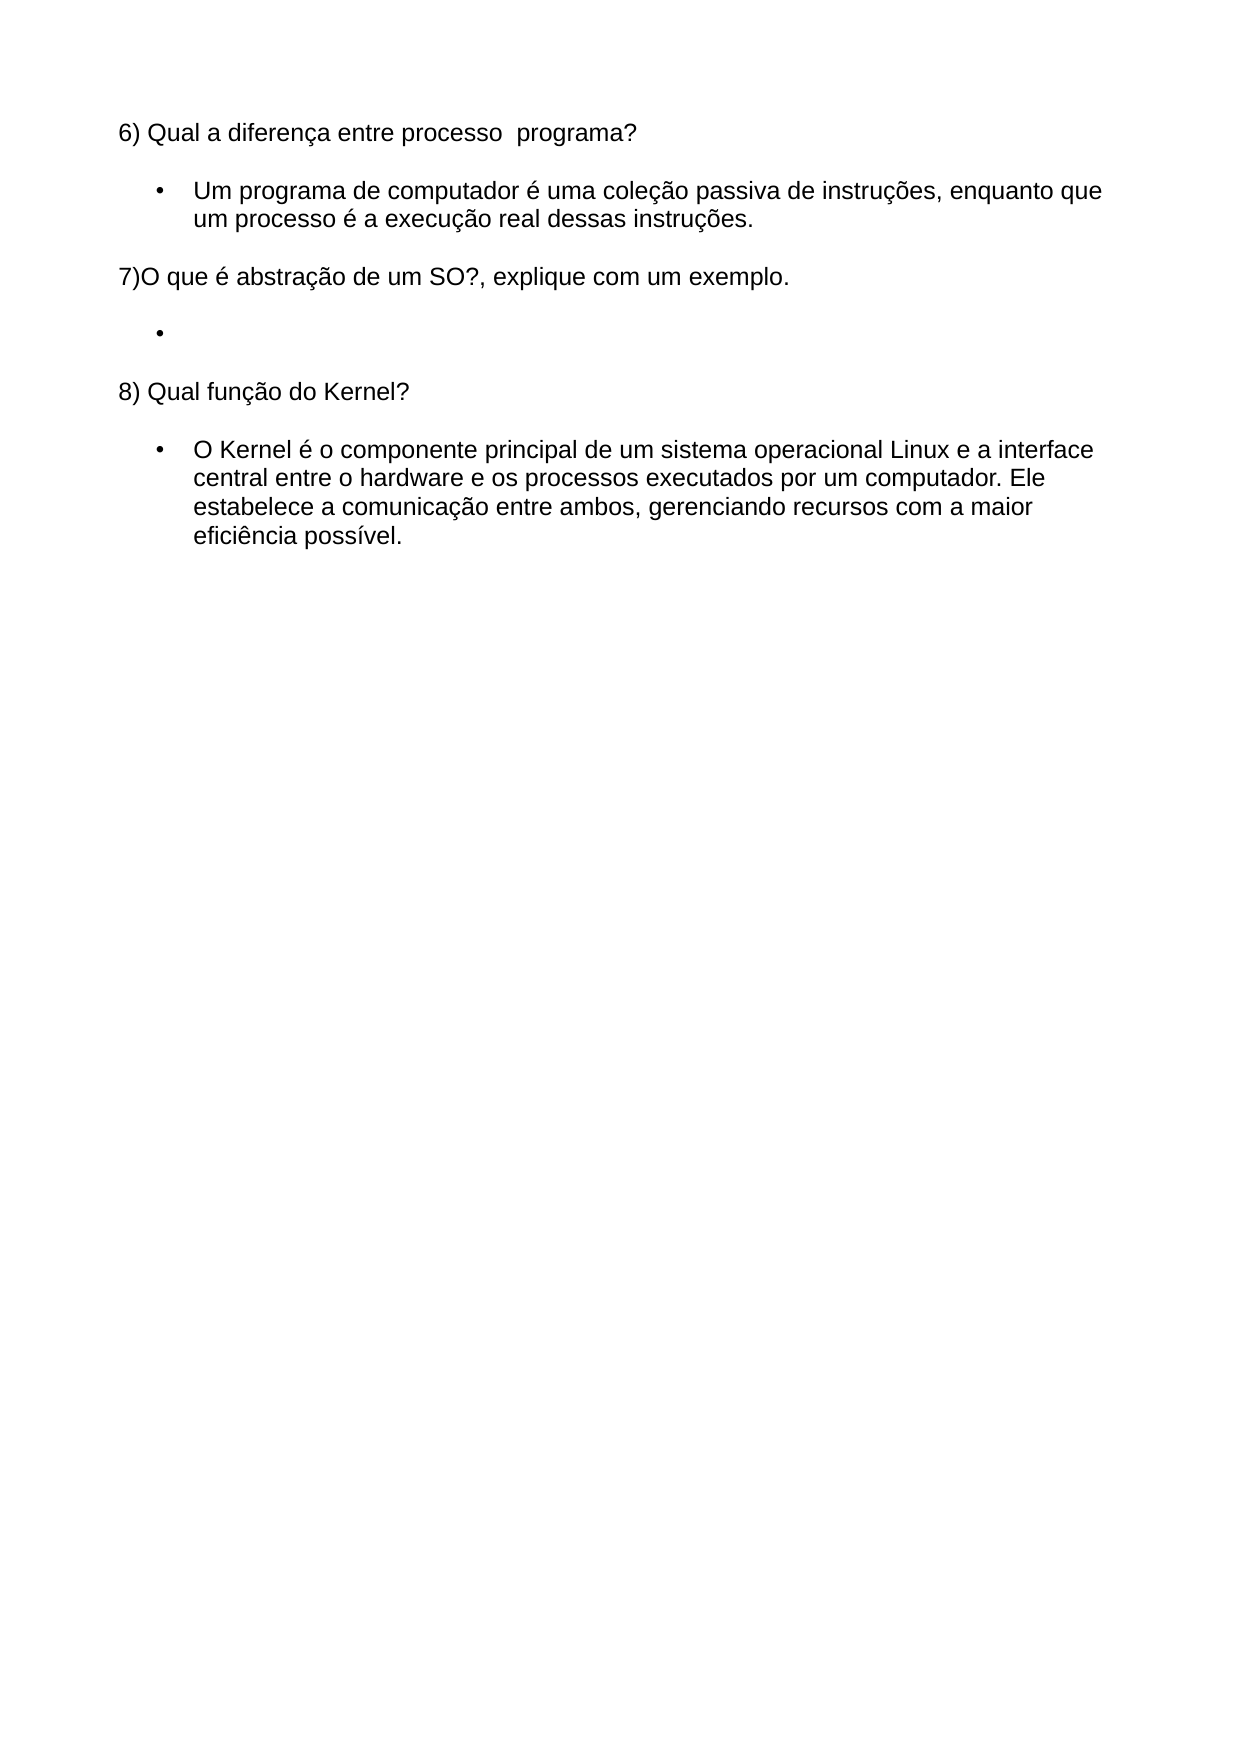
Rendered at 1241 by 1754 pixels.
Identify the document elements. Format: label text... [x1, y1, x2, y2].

list O Kernel é o componente principal de um sistema operacional Linux e a interface central entre o hardware e os processos executados por um computador. Ele estabelece a comunicação entre ambos, gerenciando recursos com a maior eficiência possível. [156, 434, 1122, 550]
text 8) Qual função do Kernel? [118, 377, 1122, 406]
text 6) Qual a diferença entre processo programa? [118, 118, 1122, 147]
text 7)O que é abstração de um SO?, explique com um exemplo. [118, 262, 1122, 291]
list Um programa de computador é uma coleção passiva de instruções, enquanto que um processo é a execução real dessas instruções. [156, 176, 1122, 233]
